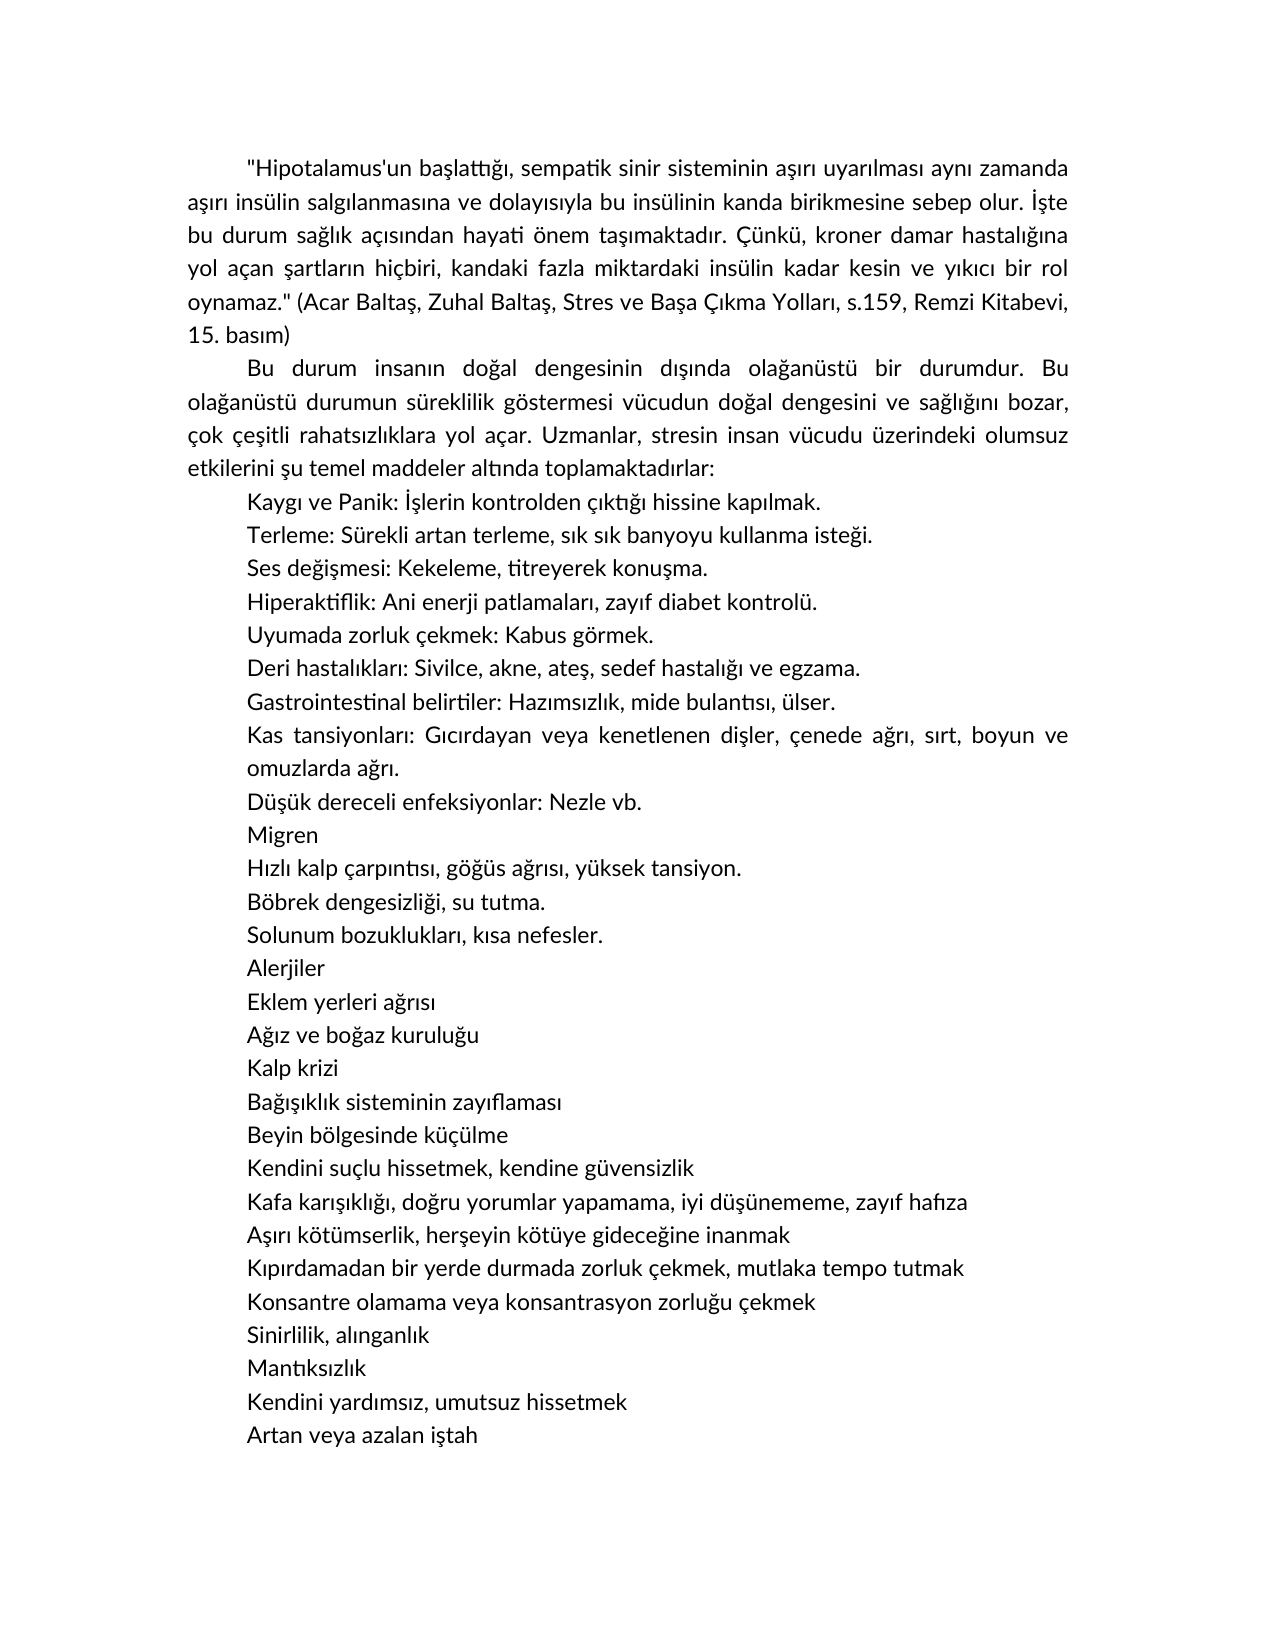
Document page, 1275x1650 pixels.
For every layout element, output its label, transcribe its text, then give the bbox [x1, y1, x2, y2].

text Terleme: Sürekli artan terleme, sık sık banyoyu kullanma isteği. [187, 517, 1070, 550]
text Uyumada zorluk çekmek: Kabus görmek. [187, 617, 1070, 650]
text Ses değişmesi: Kekeleme, titreyerek konuşma. [187, 550, 1070, 583]
text Deri hastalıkları: Sivilce, akne, ateş, sedef hastalığı ve egzama. [187, 650, 1070, 683]
text Hiperaktiflik: Ani enerji patlamaları, zayıf diabet kontrolü. [187, 583, 1070, 617]
text Mantıksızlık [187, 1350, 1070, 1383]
text Alerjiler [187, 950, 1070, 983]
text Eklem yerleri ağrısı [187, 983, 1070, 1017]
text Böbrek dengesizliği, su tutma. [187, 883, 1070, 917]
text Kendini yardımsız, umutsuz hissetmek [187, 1383, 1070, 1417]
text Kalp krizi [187, 1050, 1070, 1083]
text Düşük dereceli enfeksiyonlar: Nezle vb. [187, 783, 1070, 817]
text Gastrointestinal belirtiler: Hazımsızlık, mide bulantısı, ülser. [187, 683, 1070, 717]
text Ağız ve boğaz kuruluğu [187, 1017, 1070, 1050]
text Migren [187, 817, 1070, 850]
text Kaygı ve Panik: İşlerin kontrolden çıktığı hissine kapılmak. [187, 483, 1070, 517]
text Kafa karışıklığı, doğru yorumlar yapamama, iyi düşünememe, zayıf hafıza [187, 1183, 1070, 1217]
text Kas tansiyonları: Gıcırdayan veya kenetlenen dişler, çenede ağrı, sırt, boyun ve omuzlarda ağrı. [247, 717, 1070, 783]
text Aşırı kötümserlik, herşeyin kötüye gideceğine inanmak [187, 1217, 1070, 1250]
text Hızlı kalp çarpıntısı, göğüs ağrısı, yüksek tansiyon. [187, 850, 1070, 883]
text Solunum bozuklukları, kısa nefesler. [187, 917, 1070, 950]
text Sinirlilik, alınganlık [187, 1317, 1070, 1350]
text Konsantre olamama veya konsantrasyon zorluğu çekmek [187, 1283, 1070, 1317]
text Kıpırdamadan bir yerde durmada zorluk çekmek, mutlaka tempo tutmak [187, 1250, 1070, 1283]
text Artan veya azalan iştah [187, 1417, 1070, 1450]
text Bağışıklık sisteminin zayıflaması [187, 1083, 1070, 1117]
text Bu durum insanın doğal dengesinin dışında olağanüstü bir durumdur. Bu olağanüstü durumun süreklilik göstermesi vücudun doğal dengesini ve sağlığını bozar, çok çeşitli rahatsızlıklara yol açar. Uzmanlar, stresin insan vücudu üzerindeki olumsuz etkilerini şu temel maddeler altında toplamaktadırlar: [187, 350, 1070, 483]
text Kendini suçlu hissetmek, kendine güvensizlik [187, 1150, 1070, 1183]
text "Hipotalamus'un başlattığı, sempatik sinir sisteminin aşırı uyarılması aynı zamanda aşırı insülin salgılanmasına ve dolayısıyla bu insülinin kanda birikmesine sebep olur. İşte bu durum sağlık açısından hayati önem taşımaktadır. Çünkü, kroner damar hastalığına yol açan şartların hiçbiri, kandaki fazla miktardaki insülin kadar kesin ve yıkıcı bir rol oynamaz." (Acar Baltaş, Zuhal Baltaş, Stres ve Başa Çıkma Yolları, s.159, Remzi Kitabevi, 15. basım) [187, 150, 1070, 350]
text Beyin bölgesinde küçülme [187, 1117, 1070, 1150]
